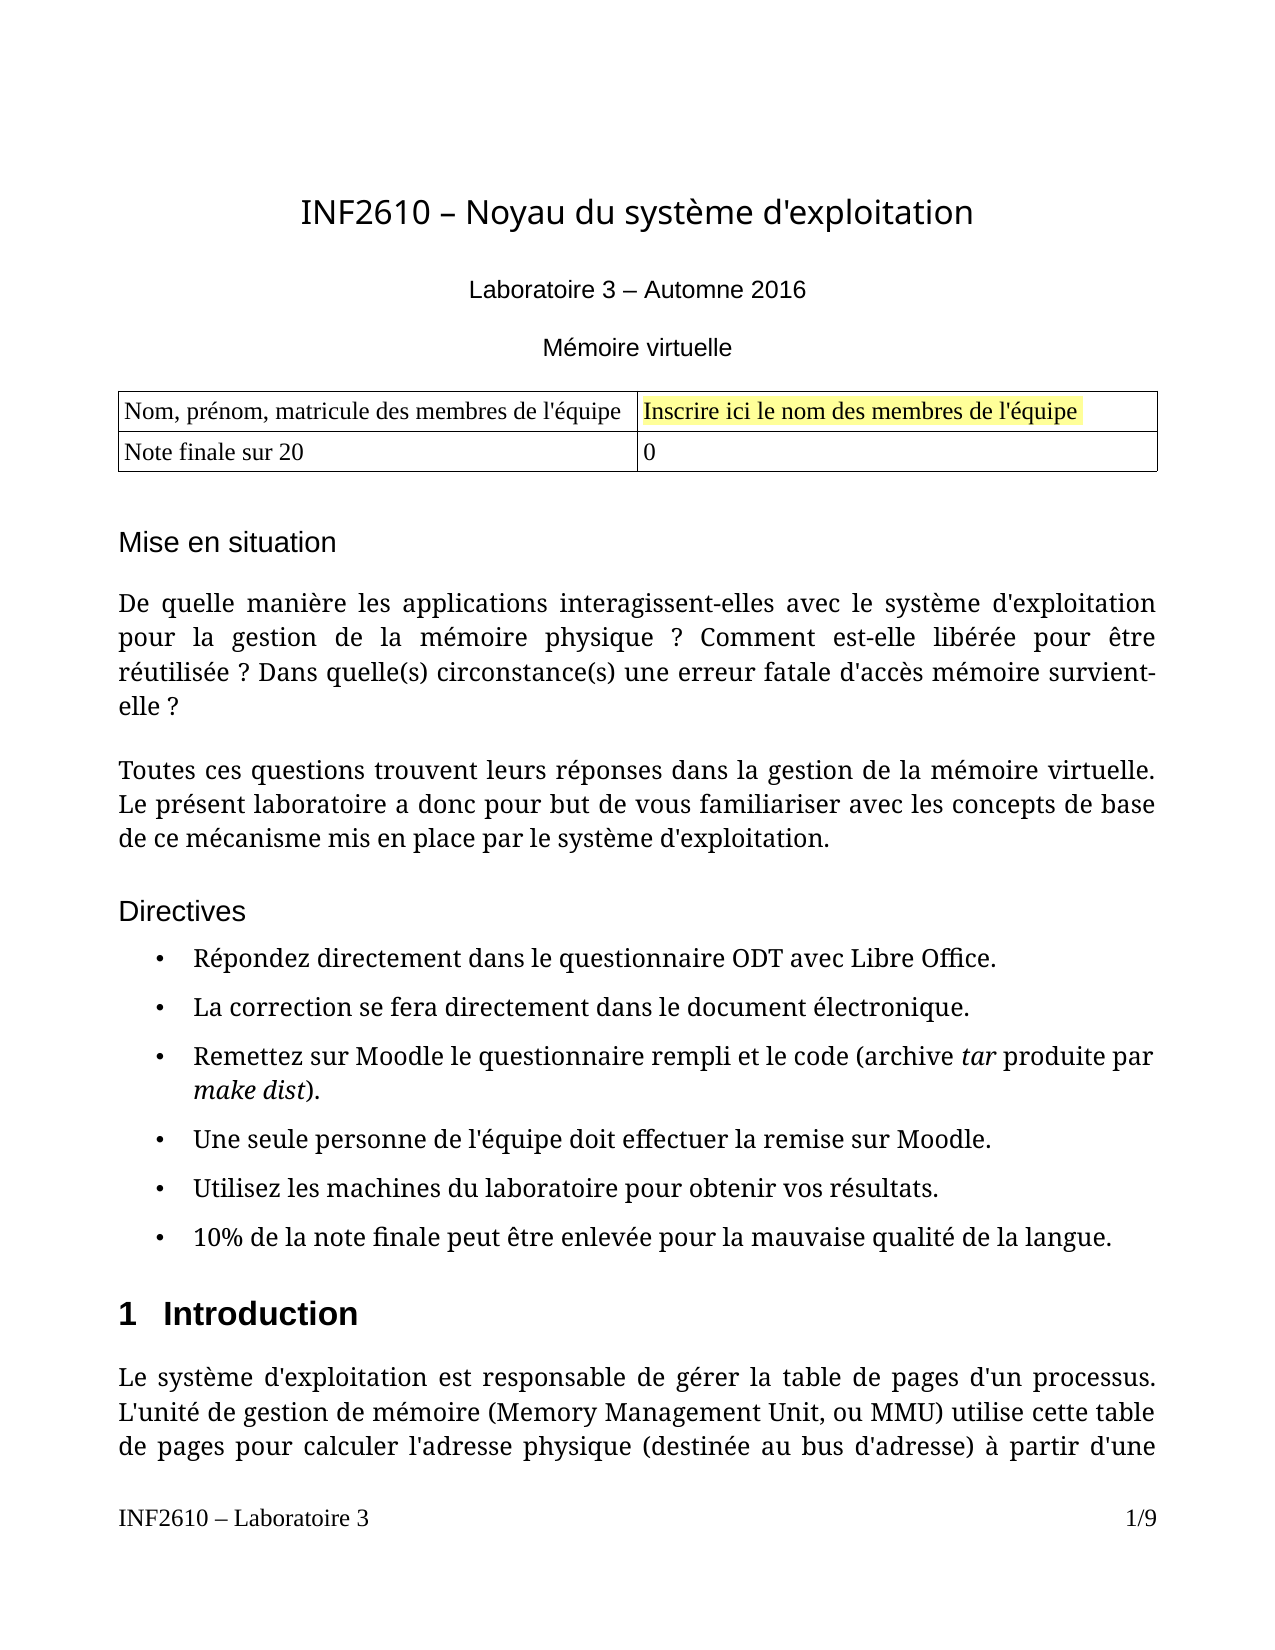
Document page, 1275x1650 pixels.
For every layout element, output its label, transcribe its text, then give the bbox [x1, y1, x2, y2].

text INF2610 – Noyau du système d'exploitation [118, 189, 1157, 234]
table_cell Note finale sur 20 [119, 432, 637, 471]
list 10% de la note finale peut être enlevée pour la mauvaise qualité de la langue. [156, 1220, 1157, 1254]
subtitle Mise en situation [118, 525, 1157, 558]
list Répondez directement dans le questionnaire ODT avec Libre Office. [156, 941, 1157, 974]
table_header Nom, prénom, matricule des membres de l'équipe [119, 392, 637, 431]
subtitle Directives [118, 894, 1157, 928]
table_cell 0 [638, 432, 1157, 471]
text Laboratoire 3 – Automne 2016 [118, 276, 1157, 304]
subtitle Introduction [118, 1294, 1157, 1333]
text Toutes ces questions trouvent leurs réponses dans la gestion de la mémoire virtuelle. Le présent laboratoire a donc pour but de vous familiariser avec les concepts de base de ce mécanisme mis en place par le système d'exploitation. [118, 752, 1157, 854]
text Le système d'exploitation est responsable de gérer la table de pages d'un processus. L'unité de gestion de mémoire (Memory Management Unit, ou MMU) utilise cette table de pages pour calculer l'adresse physique (destinée au bus d'adresse) à partir d'une [118, 1360, 1157, 1462]
text Mémoire virtuelle [118, 333, 1157, 362]
table_header Inscrire ici le nom des membres de l'équipe [638, 392, 1157, 431]
text De quelle manière les applications interagissent-elles avec le système d'exploitation pour la gestion de la mémoire physique ? Comment est-elle libérée pour être réutilisée ? Dans quelle(s) circonstance(s) une erreur fatale d'accès mémoire survient-elle ? [118, 586, 1157, 722]
list Remettez sur Moodle le questionnaire rempli et le code (archive tar produite par make dist). [156, 1039, 1157, 1107]
list Une seule personne de l'équipe doit effectuer la remise sur Moodle. [156, 1122, 1157, 1156]
list La correction se fera directement dans le document électronique. [156, 989, 1157, 1024]
list Utilisez les machines du laboratoire pour obtenir vos résultats. [156, 1171, 1157, 1205]
